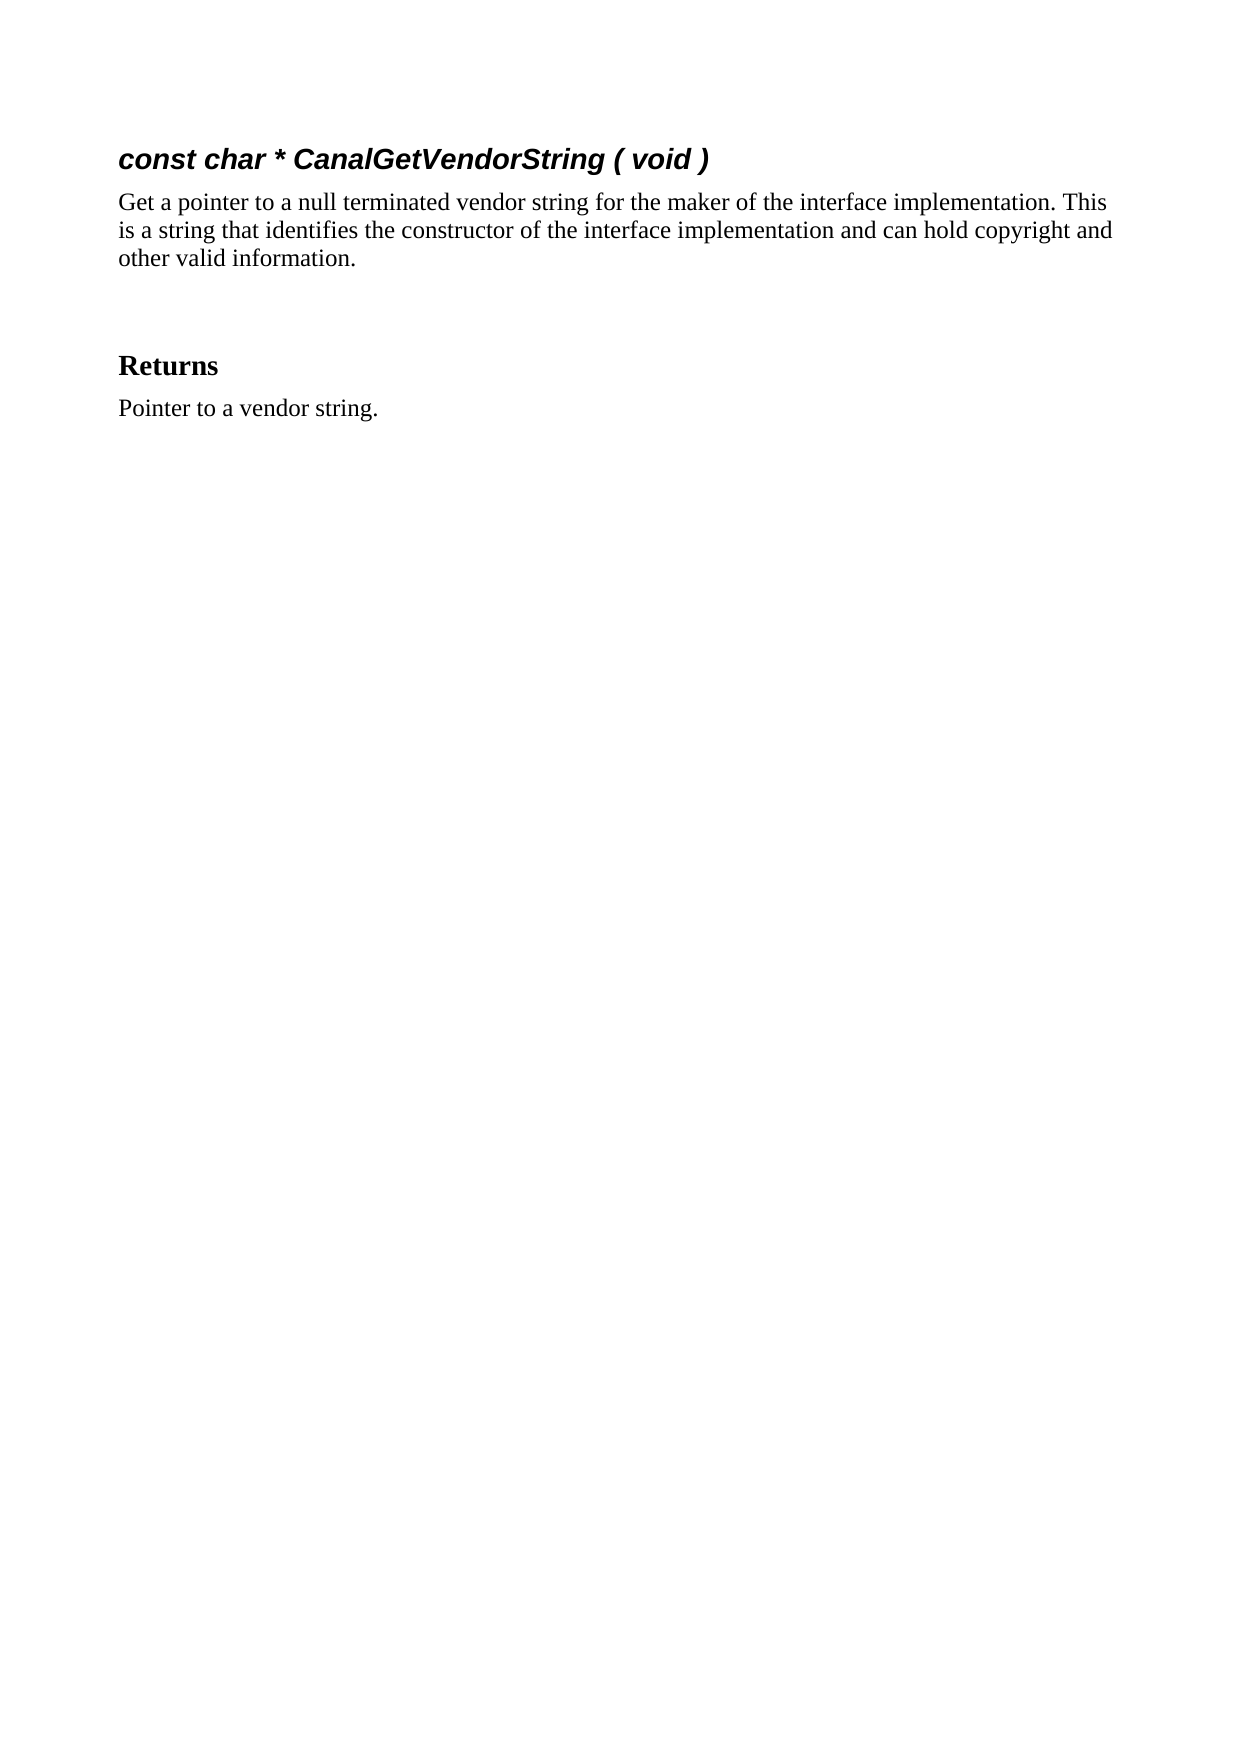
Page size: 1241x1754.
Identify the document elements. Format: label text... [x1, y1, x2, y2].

text Get a pointer to a null terminated vendor string for the maker of the interface implementation. This is a string that identifies the constructor of the interface implementation and can hold copyright and other valid information. [118, 188, 1122, 271]
text Pointer to a vendor string. [118, 394, 1122, 422]
subtitle const char * CanalGetVendorString ( void ) [118, 143, 1122, 176]
subtitle Returns [118, 349, 1122, 381]
